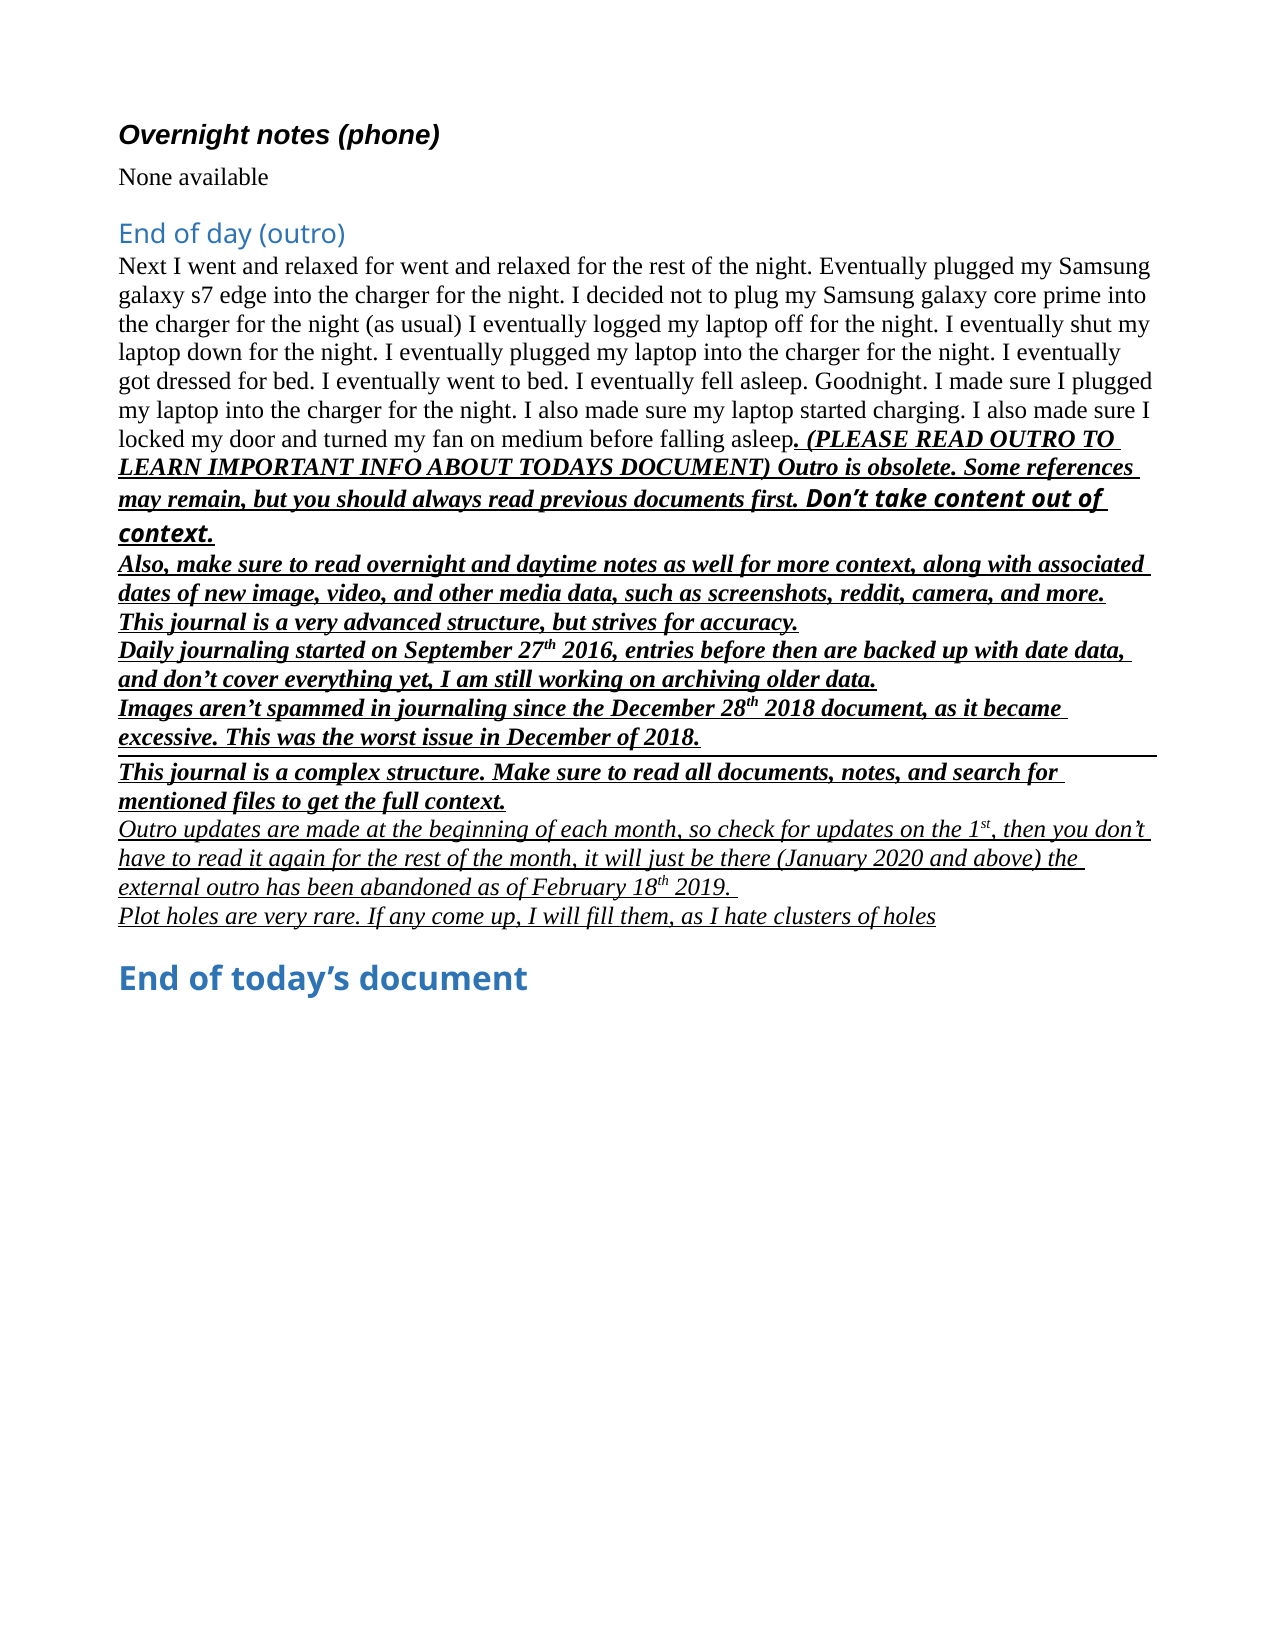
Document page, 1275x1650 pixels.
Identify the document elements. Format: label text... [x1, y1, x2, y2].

text None available [118, 162, 1157, 191]
text This journal is a very advanced structure, but strives for accuracy. [118, 607, 1157, 636]
subtitle Overnight notes (phone) [118, 118, 1157, 150]
text This journal is a complex structure. Make sure to read all documents, notes, and search for mentioned files to get the full context. [118, 757, 1157, 814]
text Also, make sure to read overnight and daytime notes as well for more context, along with associated dates of new image, video, and other media data, such as screenshots, reddit, camera, and more. [118, 549, 1157, 607]
text Next I went and relaxed for went and relaxed for the rest of the night. Eventually plugged my Samsung galaxy s7 edge into the charger for the night. I decided not to plug my Samsung galaxy core prime into the charger for the night (as usual) I eventually logged my laptop off for the night. I eventually shut my laptop down for the night. I eventually plugged my laptop into the charger for the night. I eventually got dressed for bed. I eventually went to bed. I eventually fell asleep. Goodnight. I made sure I plugged my laptop into the charger for the night. I also made sure my laptop started charging. I also made sure I locked my door and turned my fan on medium before falling asleep. (PLEASE READ OUTRO TO LEARN IMPORTANT INFO ABOUT TODAYS DOCUMENT) Outro is obsolete. Some references may remain, but you should always read previous documents first. Don’t take content out of context. [118, 251, 1157, 549]
text Plot holes are very rare. If any come up, I will fill them, as I hate clusters of holes [118, 901, 1157, 929]
text Outro updates are made at the beginning of each month, so check for updates on the 1st, then you don’t have to read it again for the rest of the month, it will just be there (January 2020 and above) the external outro has been abandoned as of February 18th 2019. [118, 814, 1157, 901]
subtitle End of day (outro) [118, 214, 1157, 251]
text Images aren’t spammed in journaling since the December 28th 2018 document, as it became excessive. This was the worst issue in December of 2018. [118, 693, 1157, 755]
text Daily journaling started on September 27th 2016, entries before then are backed up with date data, and don’t cover everything yet, I am still working on archiving older data. [118, 636, 1157, 693]
subtitle End of today’s document [118, 954, 1157, 1000]
